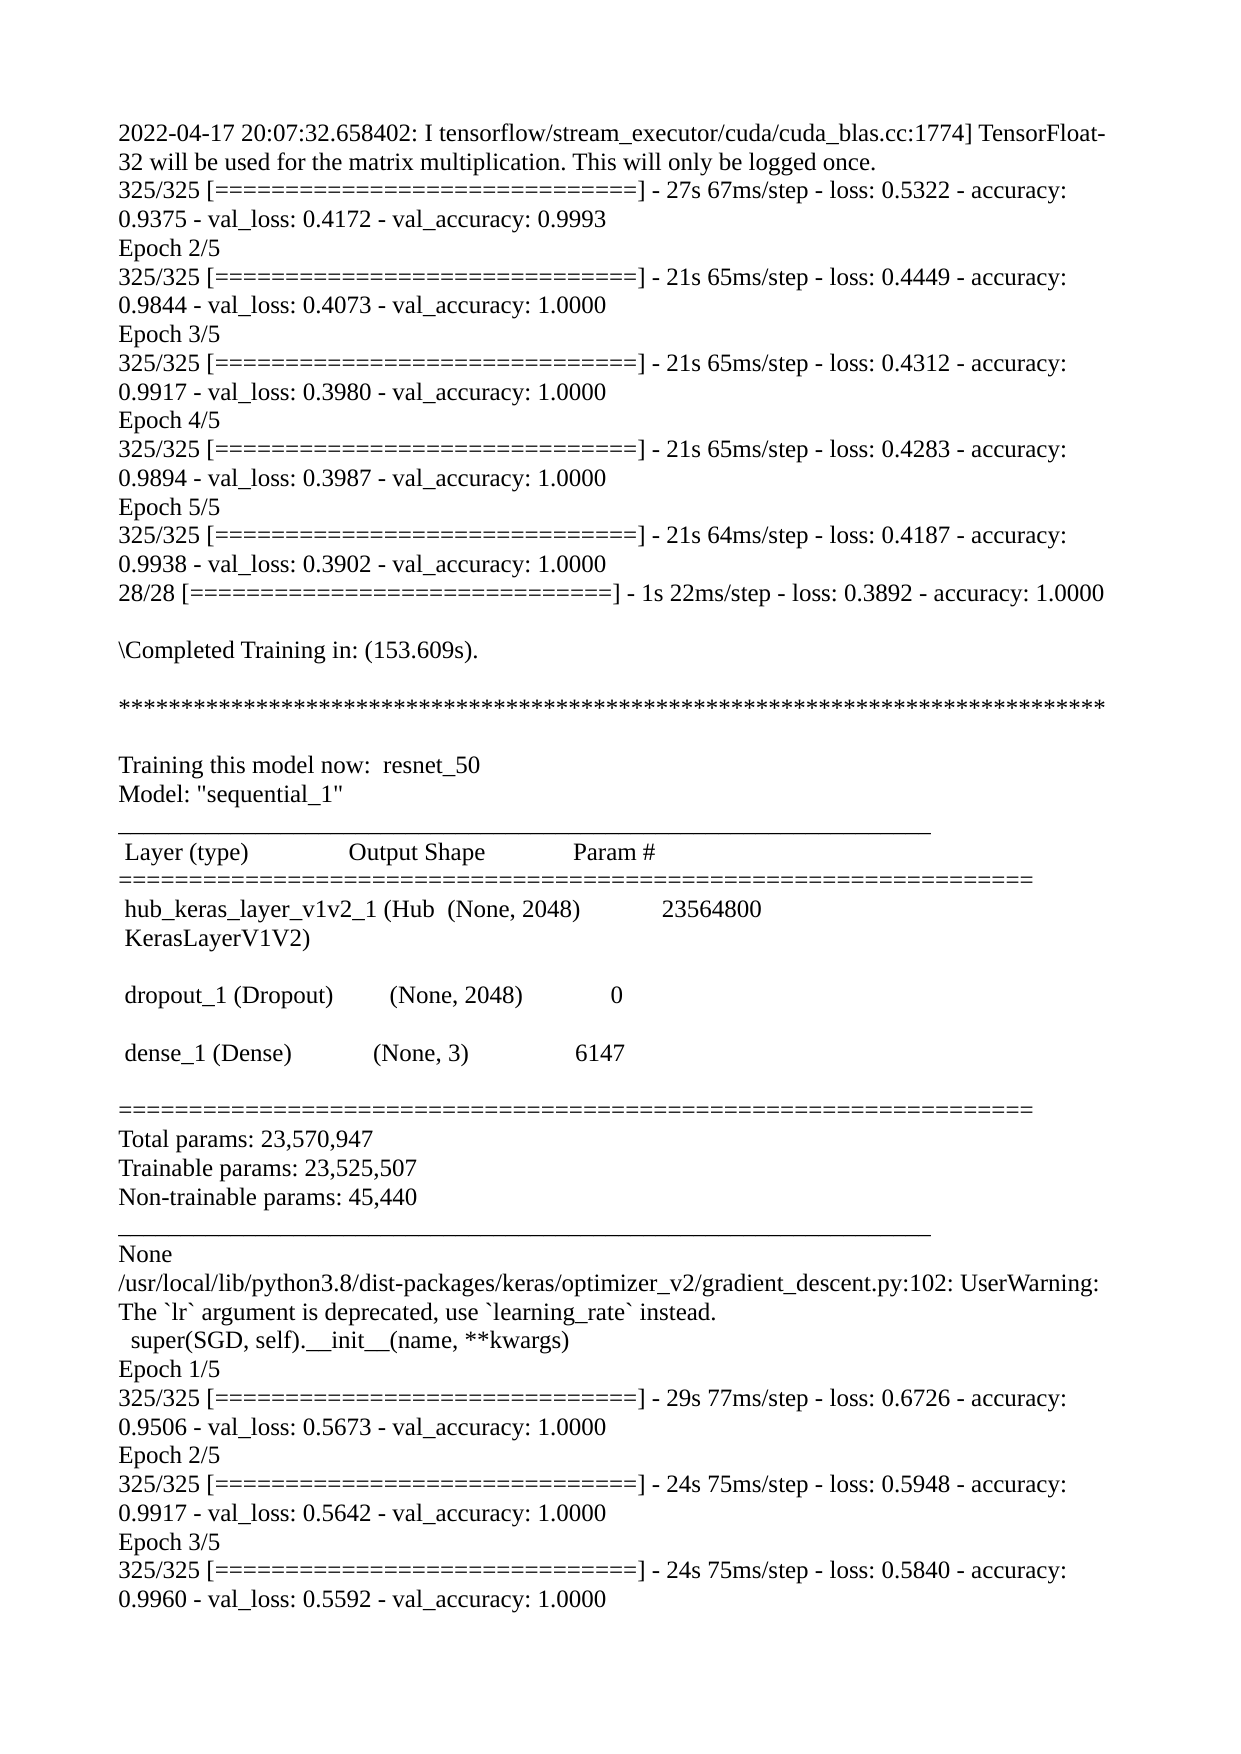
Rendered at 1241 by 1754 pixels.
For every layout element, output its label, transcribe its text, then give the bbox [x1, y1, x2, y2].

text 325/325 [==============================] - 24s 75ms/step - loss: 0.5840 - accuracy: 0.9960 - val_loss: 0.5592 - val_accuracy: 1.0000 [118, 1556, 1122, 1613]
text Epoch 2/5 [118, 1441, 1122, 1469]
text KerasLayerV1V2) [118, 923, 1122, 952]
text 325/325 [==============================] - 21s 64ms/step - loss: 0.4187 - accuracy: 0.9938 - val_loss: 0.3902 - val_accuracy: 1.0000 [118, 521, 1122, 578]
text Trainable params: 23,525,507 [118, 1153, 1122, 1182]
text 325/325 [==============================] - 27s 67ms/step - loss: 0.5322 - accuracy: 0.9375 - val_loss: 0.4172 - val_accuracy: 0.9993 [118, 176, 1122, 233]
text super(SGD, self).__init__(name, **kwargs) [118, 1326, 1122, 1354]
text Epoch 1/5 [118, 1354, 1122, 1383]
text 325/325 [==============================] - 21s 65ms/step - loss: 0.4283 - accuracy: 0.9894 - val_loss: 0.3987 - val_accuracy: 1.0000 [118, 434, 1122, 492]
text _________________________________________________________________ [118, 808, 1122, 837]
text \Completed Training in: (153.609s). [118, 636, 1122, 664]
text 325/325 [==============================] - 21s 65ms/step - loss: 0.4312 - accuracy: 0.9917 - val_loss: 0.3980 - val_accuracy: 1.0000 [118, 348, 1122, 406]
text Layer (type) Output Shape Param # [118, 837, 1122, 866]
text hub_keras_layer_v1v2_1 (Hub (None, 2048) 23564800 [118, 894, 1122, 923]
text /usr/local/lib/python3.8/dist-packages/keras/optimizer_v2/gradient_descent.py:102: UserWarning: The `lr` argument is deprecated, use `learning_rate` instead. [118, 1268, 1122, 1326]
text Epoch 2/5 [118, 233, 1122, 262]
text ******************************************************************************* [118, 693, 1122, 722]
text None [118, 1239, 1122, 1268]
text dropout_1 (Dropout) (None, 2048) 0 [118, 981, 1122, 1009]
text 325/325 [==============================] - 29s 77ms/step - loss: 0.6726 - accuracy: 0.9506 - val_loss: 0.5673 - val_accuracy: 1.0000 [118, 1383, 1122, 1441]
text 28/28 [==============================] - 1s 22ms/step - loss: 0.3892 - accuracy: 1.0000 [118, 578, 1122, 607]
text 2022-04-17 20:07:32.658402: I tensorflow/stream_executor/cuda/cuda_blas.cc:1774] TensorFloat-32 will be used for the matrix multiplication. This will only be logged once. [118, 118, 1122, 176]
text Total params: 23,570,947 [118, 1124, 1122, 1153]
text ================================================================= [118, 866, 1122, 894]
text dense_1 (Dense) (None, 3) 6147 [118, 1038, 1122, 1067]
text 325/325 [==============================] - 21s 65ms/step - loss: 0.4449 - accuracy: 0.9844 - val_loss: 0.4073 - val_accuracy: 1.0000 [118, 262, 1122, 319]
text Epoch 3/5 [118, 1527, 1122, 1556]
text Epoch 5/5 [118, 492, 1122, 521]
text ================================================================= [118, 1096, 1122, 1124]
text Model: "sequential_1" [118, 779, 1122, 808]
text Training this model now: resnet_50 [118, 751, 1122, 779]
text Non-trainable params: 45,440 [118, 1182, 1122, 1211]
text _________________________________________________________________ [118, 1211, 1122, 1239]
text Epoch 4/5 [118, 406, 1122, 434]
text 325/325 [==============================] - 24s 75ms/step - loss: 0.5948 - accuracy: 0.9917 - val_loss: 0.5642 - val_accuracy: 1.0000 [118, 1469, 1122, 1527]
text Epoch 3/5 [118, 319, 1122, 348]
